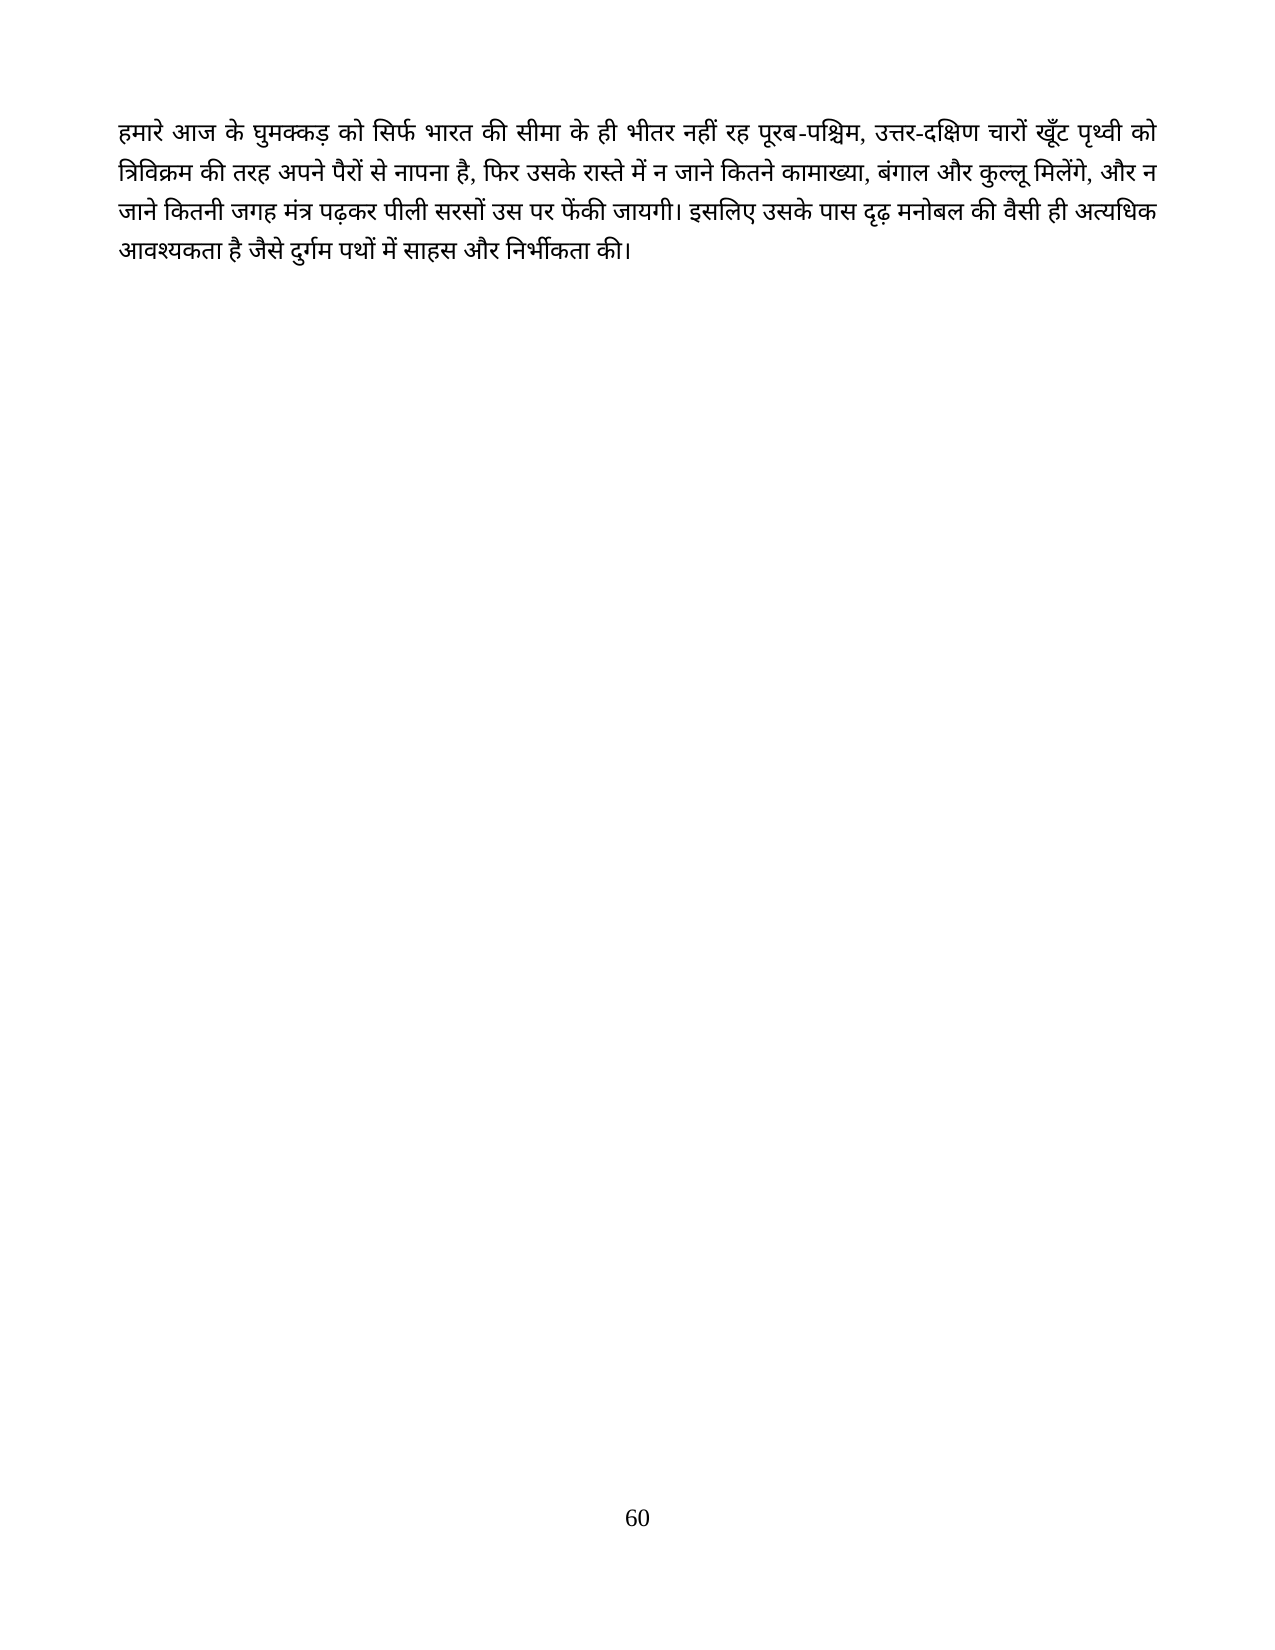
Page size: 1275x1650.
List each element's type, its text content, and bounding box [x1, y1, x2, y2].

text हमारे आज के घुमक्कड़ को सिर्फ भारत की सीमा के ही भीतर नहीं रह पूरब-पश्चिम, उत्तर-दक्षिण चारों खूँट पृथ्‍वी को त्रिविक्रम की तरह अपने पैरों से नापना है, फिर उसके रास्‍ते में न जाने कितने कामाख्‍या, बंगाल और कुल्‍लू मिलेंगे, और न जाने कितनी जगह मंत्र पढ़कर पीली सरसों उस पर फेंकी जायगी। इसलिए उसके पास दृढ़ मनोबल की वैसी ही अत्‍यधिक आवश्‍यकता है जैसे दुर्गम पथों में साहस और निर्भीकता की। [118, 118, 1157, 270]
